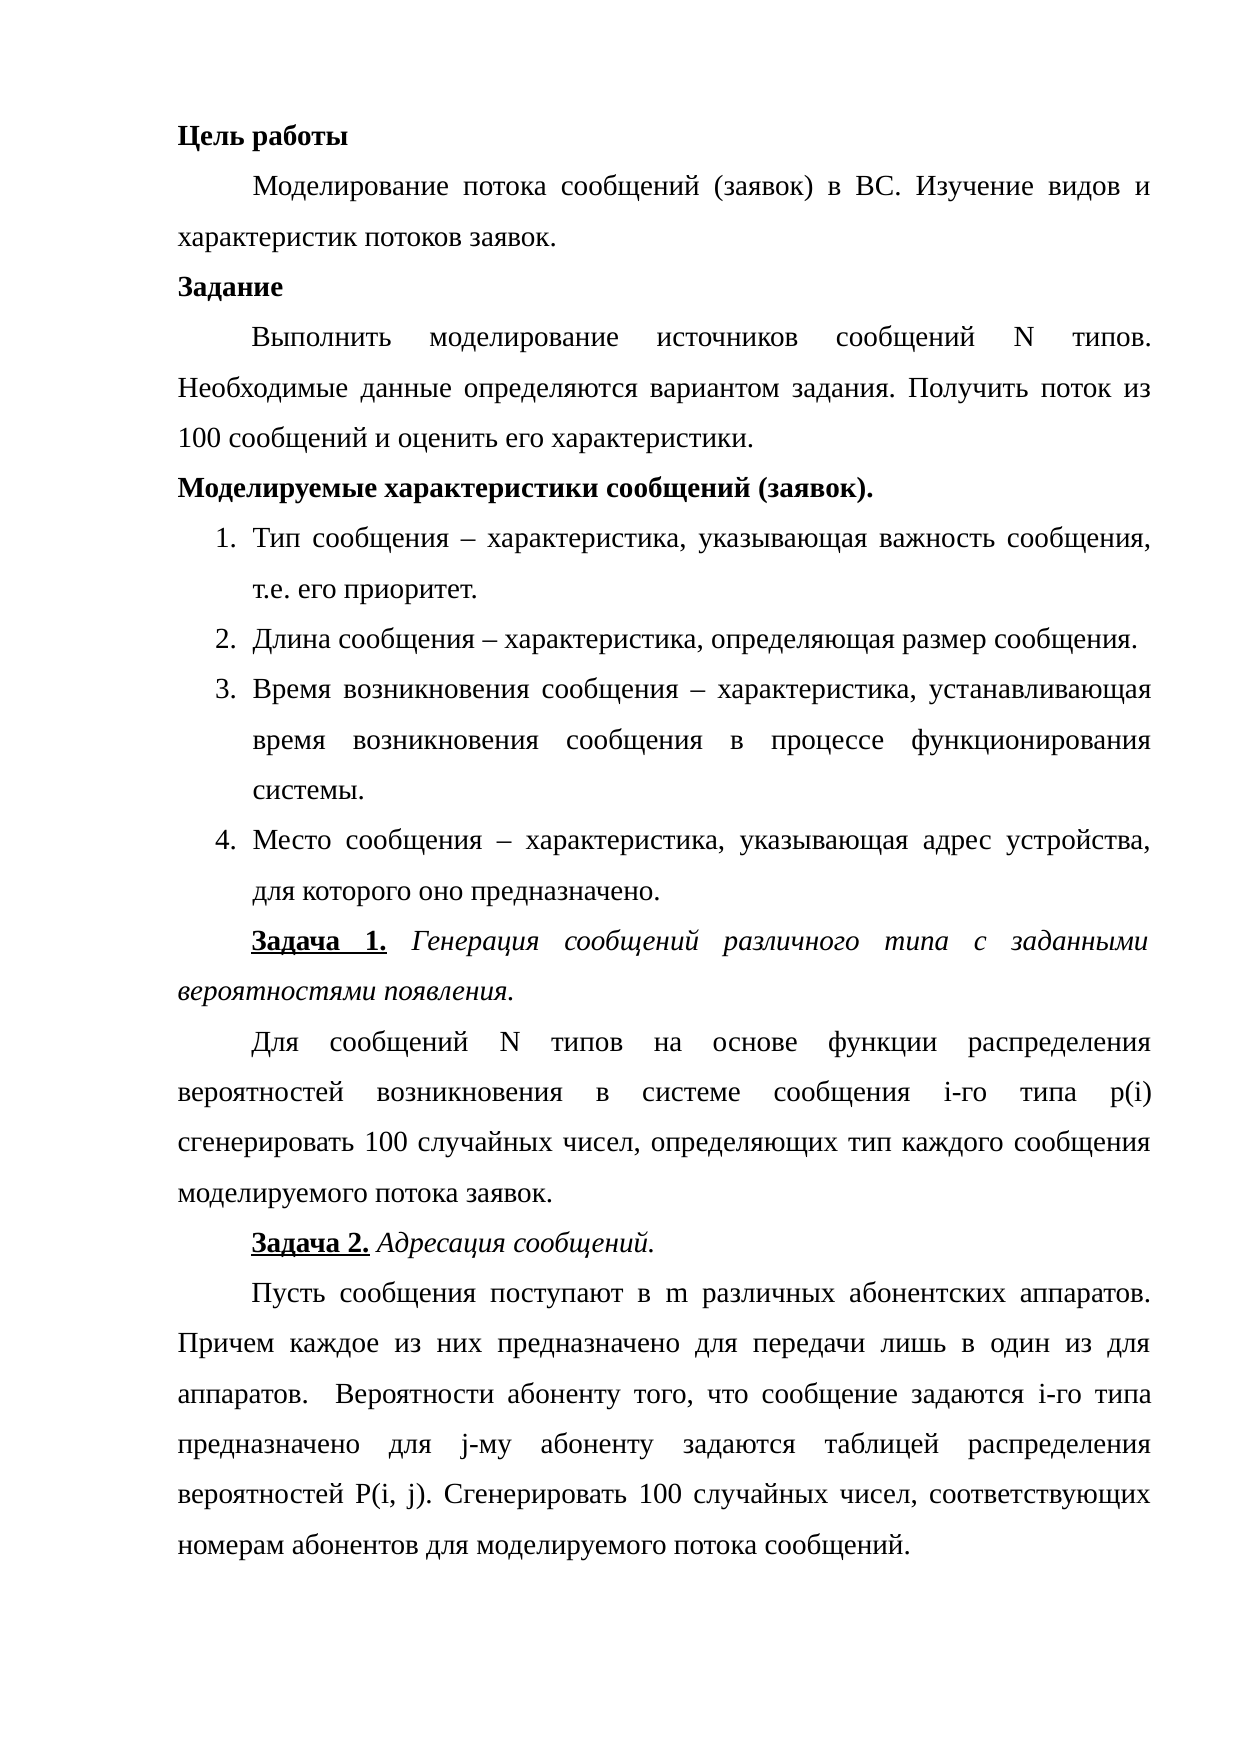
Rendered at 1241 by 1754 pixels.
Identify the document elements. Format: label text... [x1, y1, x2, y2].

text Задание [177, 269, 1152, 303]
text Моделируемые характеристики сообщений (заявок). [177, 470, 1152, 504]
text Цель работы [177, 118, 1152, 152]
list Длина сообщения – характеристика, определяющая размер сообщения. [215, 621, 1152, 655]
text Задача 1. Генерация сообщений различного типа с заданными вероятностями появления. [177, 923, 1152, 1007]
text Пусть сообщения поступают в m различных абонентских аппаратов. Причем каждое из них предназначено для передачи лишь в один из для аппаратов. Вероятности абоненту того, что сообщение задаются i-го типа предназначено для j-му абоненту задаются таблицей распределения вероятностей P(i, j). Сгенерировать 100 случайных чисел, соответствующих номерам абонентов для моделируемого потока сообщений. [177, 1275, 1152, 1560]
text Для сообщений N типов на основе функции распределения вероятностей возникновения в системе сообщения i-го типа p(i) сгенерировать 100 случайных чисел, определяющих тип каждого сообщения моделируемого потока заявок. [177, 1024, 1152, 1208]
list Тип сообщения – характеристика, указывающая важность сообщения, т.е. его приоритет. [215, 521, 1152, 604]
text Выполнить моделирование источников сообщений N типов. Необходимые данные определяются вариантом задания. Получить поток из 100 сообщений и оценить его характеристики. [177, 319, 1152, 453]
list Время возникновения сообщения – характеристика, устанавливающая время возникновения сообщения в процессе функционирования системы. [215, 672, 1152, 806]
text Моделирование потока сообщений (заявок) в ВС. Изучение видов и характеристик потоков заявок. [177, 168, 1152, 252]
text Задача 2. Адресация сообщений. [177, 1225, 1152, 1258]
list Место сообщения – характеристика, указывающая адрес устройства, для которого оно предназначено. [215, 822, 1152, 906]
